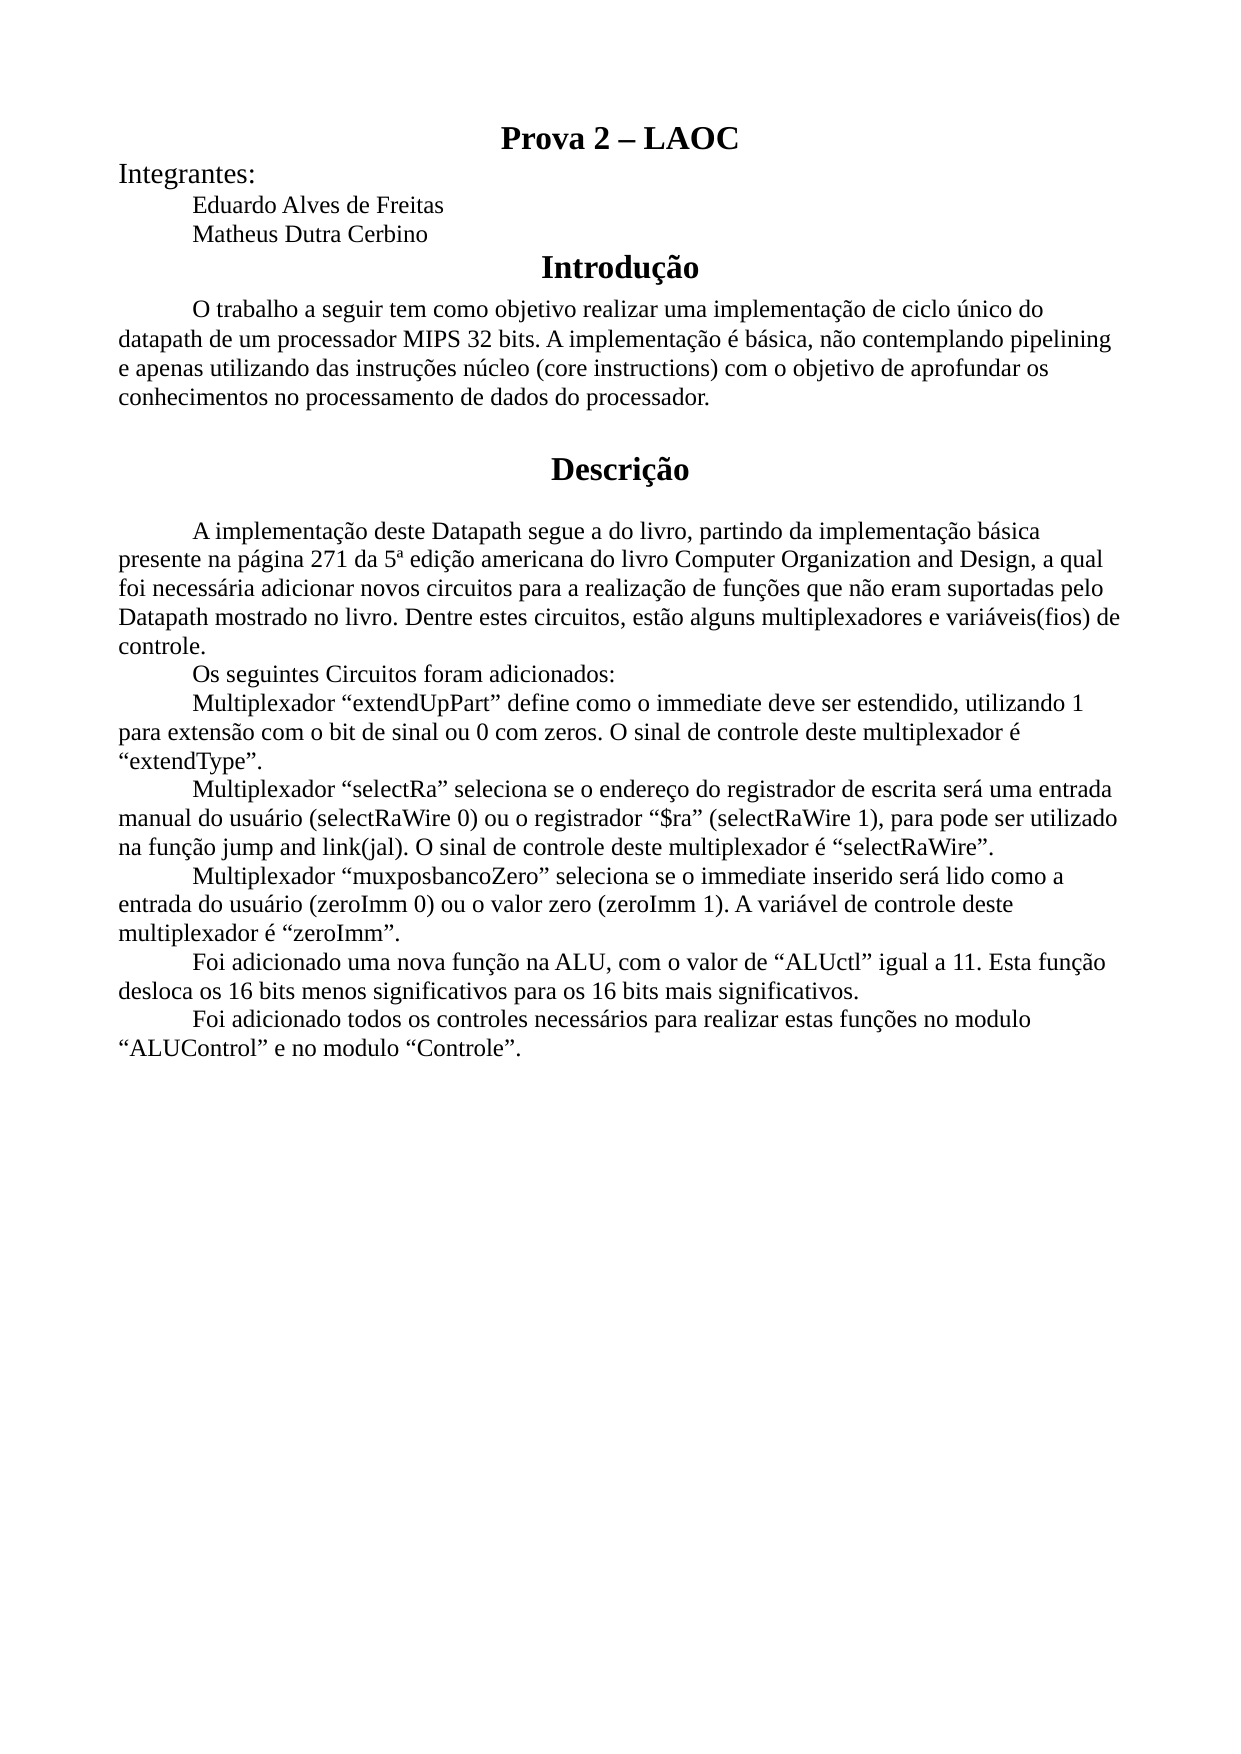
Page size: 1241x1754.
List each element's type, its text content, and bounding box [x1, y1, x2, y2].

text Introdução [118, 247, 1122, 286]
text Prova 2 – LAOC [118, 118, 1122, 156]
text Eduardo Alves de Freitas [118, 190, 1122, 219]
text Integrantes: [118, 156, 1122, 190]
text A implementação deste Datapath segue a do livro, partindo da implementação básica presente na página 271 da 5ª edição americana do livro Computer Organization and Design, a qual foi necessária adicionar novos circuitos para a realização de funções que não eram suportadas pelo Datapath mostrado no livro. Dentre estes circuitos, estão alguns multiplexadores e variáveis(fios) de controle. Os seguintes Circuitos foram adicionados: Multiplexador “extendUpPart” define como o immediate deve ser estendido, utilizando 1 para extensão com o bit de sinal ou 0 com zeros. O sinal de controle deste multiplexador é “extendType”. Multiplexador “selectRa” seleciona se o endereço do registrador de escrita será uma entrada manual do usuário (selectRaWire 0) ou o registrador “$ra” (selectRaWire 1), para pode ser utilizado na função jump and link(jal). O sinal de controle deste multiplexador é “selectRaWire”. Multiplexador “muxposbancoZero” seleciona se o immediate inserido será lido como a entrada do usuário (zeroImm 0) ou o valor zero (zeroImm 1). A variável de controle deste multiplexador é “zeroImm”. Foi adicionado uma nova função na ALU, com o valor de “ALUctl” igual a 11. Esta função desloca os 16 bits menos significativos para os 16 bits mais significativos. Foi adicionado todos os controles necessários para realizar estas funções no modulo “ALUControl” e no modulo “Controle”. [118, 516, 1122, 1062]
text Descrição [118, 449, 1122, 487]
text O trabalho a seguir tem como objetivo realizar uma implementação de ciclo único do datapath de um processador MIPS 32 bits. A implementação é básica, não contemplando pipelining e apenas utilizando das instruções núcleo (core instructions) com o objetivo de aprofundar os conhecimentos no processamento de dados do processador. [118, 286, 1122, 410]
text Matheus Dutra Cerbino [118, 219, 1122, 247]
